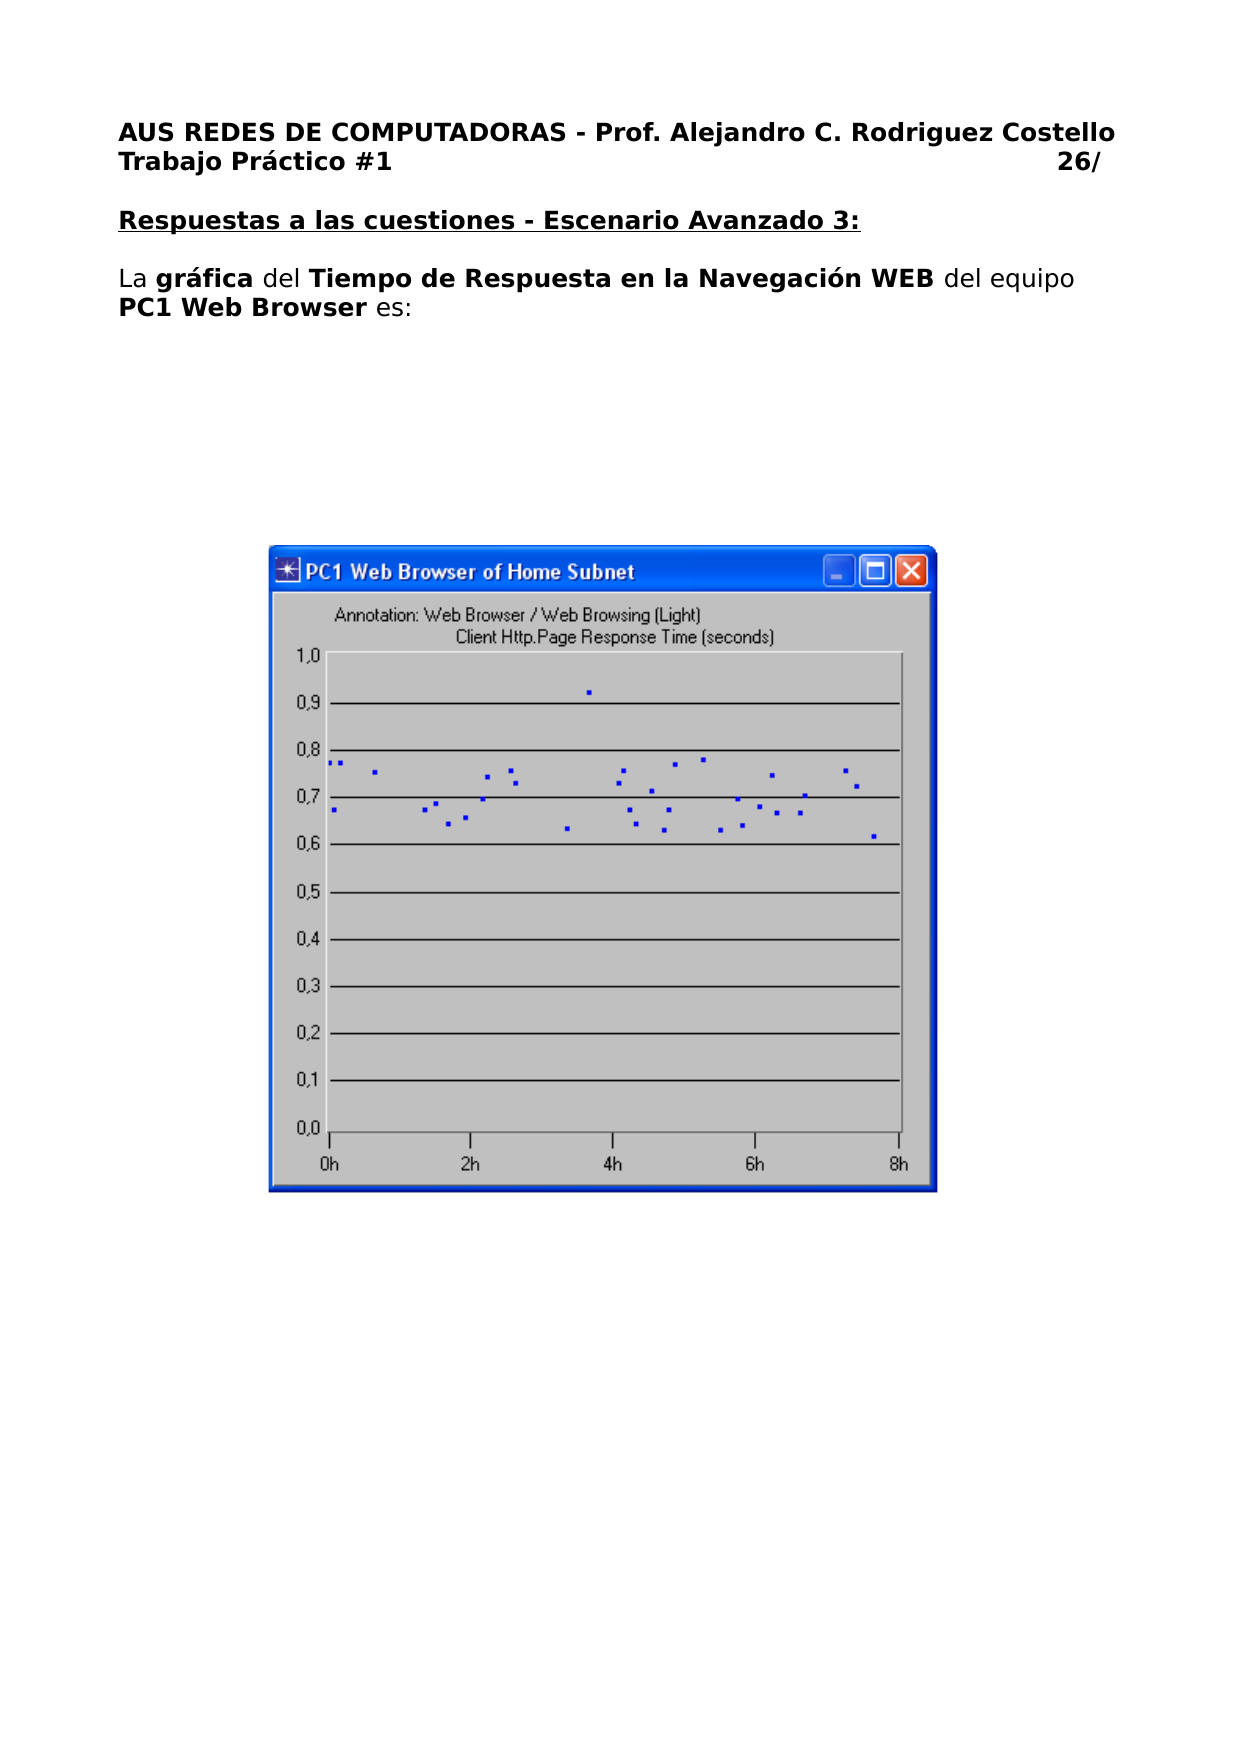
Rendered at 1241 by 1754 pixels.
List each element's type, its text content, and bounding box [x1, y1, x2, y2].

picture [268, 545, 972, 1249]
text Respuestas a las cuestiones - Escenario Avanzado 3: [118, 206, 1122, 235]
text La gráfica del Tiempo de Respuesta en la Navegación WEB del equipo PC1 Web Browser es: [118, 264, 1122, 323]
